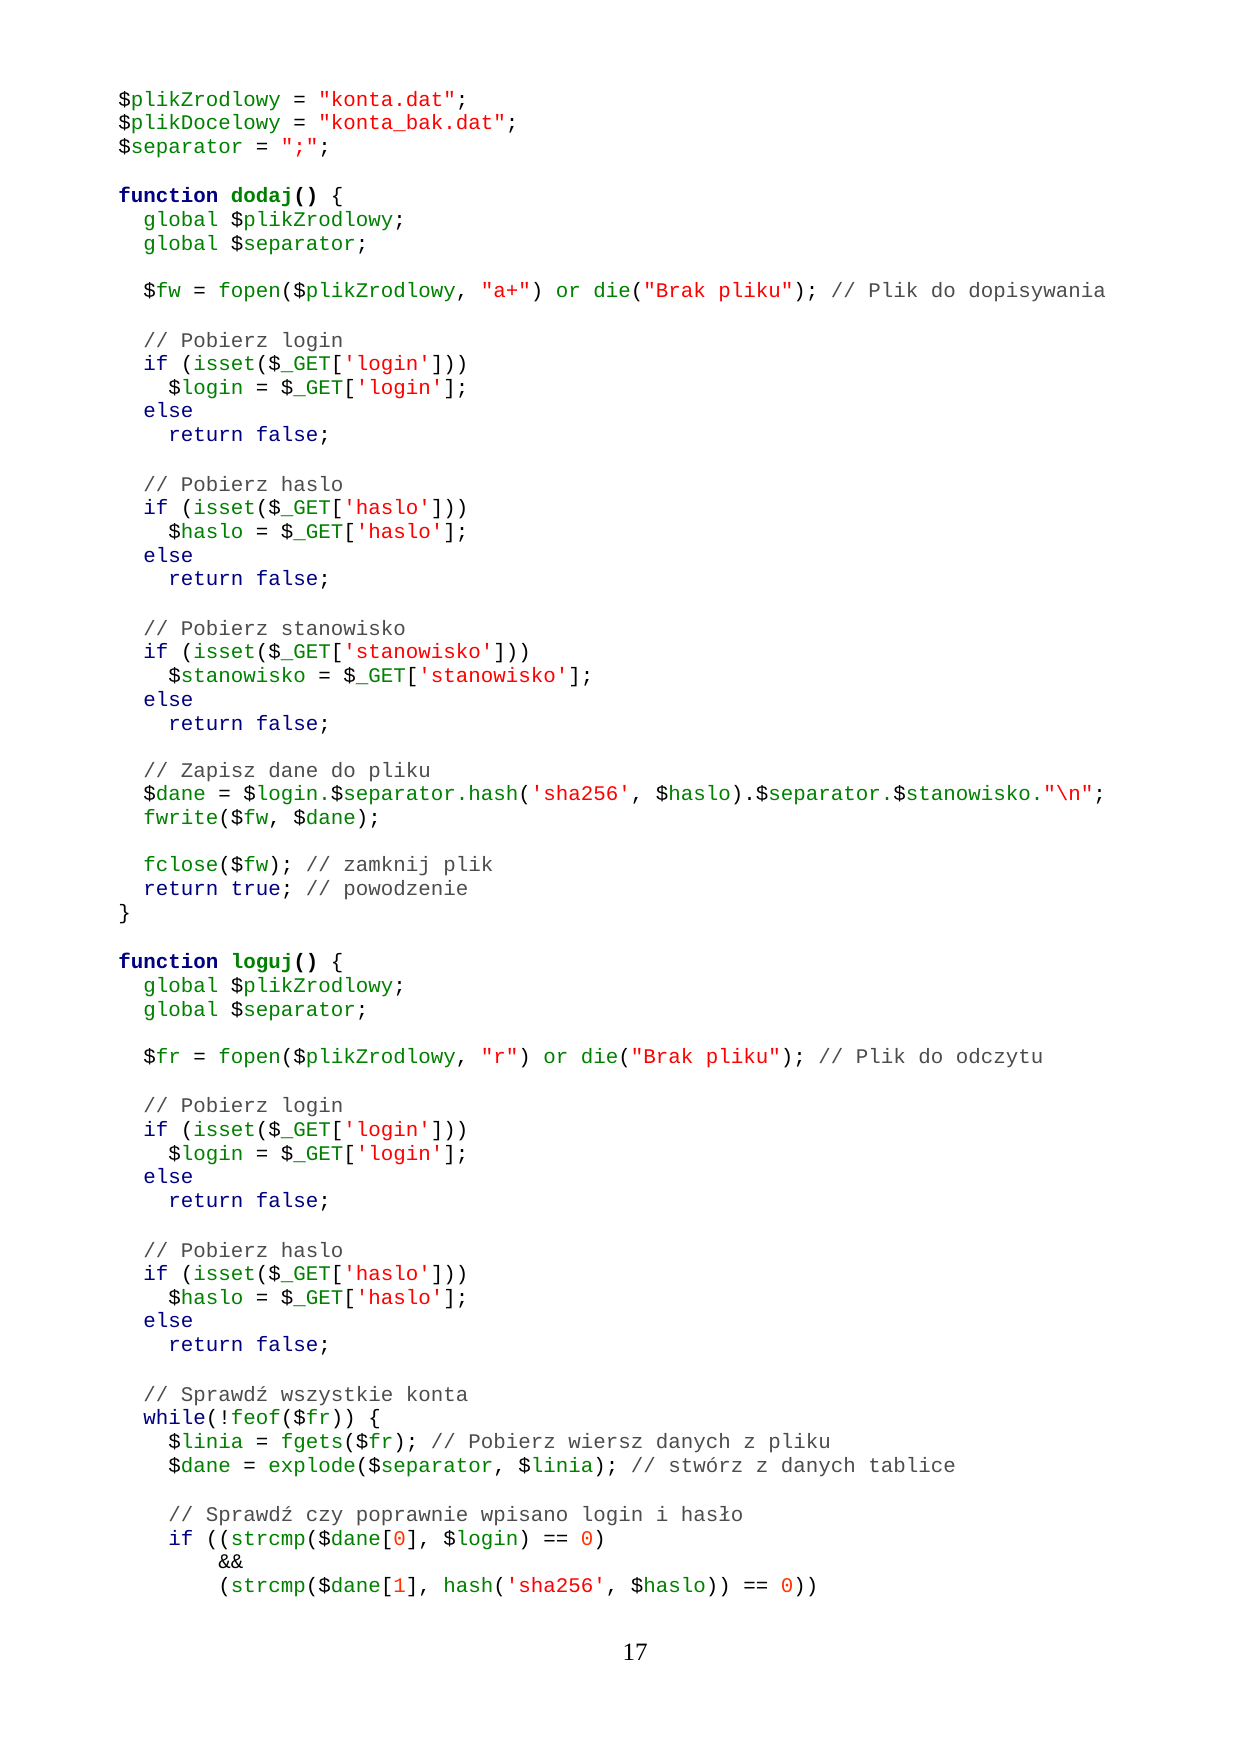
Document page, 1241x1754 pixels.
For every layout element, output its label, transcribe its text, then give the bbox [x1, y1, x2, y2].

text // Pobierz login [118, 1095, 1152, 1119]
text $login = $_GET['login']; [118, 1143, 1152, 1166]
text return true; // powodzenie [118, 878, 1152, 902]
text // Sprawdź wszystkie konta [118, 1384, 1152, 1407]
text global $separator; [118, 998, 1152, 1022]
text $haslo = $_GET['haslo']; [118, 1287, 1152, 1311]
text // Pobierz stanowisko [118, 618, 1152, 642]
text global $separator; [118, 233, 1152, 256]
text $linia = fgets($fr); // Pobierz wiersz danych z pliku [118, 1431, 1152, 1455]
text else [118, 1311, 1152, 1334]
text global $plikZrodlowy; [118, 975, 1152, 998]
text global $plikZrodlowy; [118, 209, 1152, 233]
text return false; [118, 1190, 1152, 1214]
text else [118, 689, 1152, 712]
text if (isset($_GET['login'])) [118, 353, 1152, 377]
text if (isset($_GET['haslo'])) [118, 1263, 1152, 1287]
text } [118, 902, 1152, 925]
text $fw = fopen($plikZrodlowy, "a+") or die("Brak pliku"); // Plik do dopisywania [118, 280, 1152, 304]
text // Pobierz haslo [118, 1239, 1152, 1263]
text while(!feof($fr)) { [118, 1407, 1152, 1431]
text else [118, 545, 1152, 568]
text return false; [118, 424, 1152, 448]
text function dodaj() { [118, 185, 1152, 209]
text $plikZrodlowy = "konta.dat"; [118, 88, 1152, 112]
text $plikDocelowy = "konta_bak.dat"; [118, 112, 1152, 136]
text $stanowisko = $_GET['stanowisko']; [118, 665, 1152, 689]
text && [118, 1552, 1152, 1575]
text return false; [118, 568, 1152, 592]
text $separator = ";"; [118, 136, 1152, 159]
text else [118, 1166, 1152, 1190]
text // Pobierz haslo [118, 474, 1152, 497]
text $dane = $login.$separator.hash('sha256', $haslo).$separator.$stanowisko."\n"; [118, 783, 1152, 807]
text (strcmp($dane[1], hash('sha256', $haslo)) == 0)) [118, 1575, 1152, 1599]
text $dane = explode($separator, $linia); // stwórz z danych tablice [118, 1455, 1152, 1478]
text return false; [118, 712, 1152, 736]
text if ((strcmp($dane[0], $login) == 0) [118, 1528, 1152, 1552]
text fclose($fw); // zamknij plik [118, 854, 1152, 878]
text // Zapisz dane do pliku [118, 760, 1152, 783]
text $haslo = $_GET['haslo']; [118, 521, 1152, 545]
text else [118, 401, 1152, 424]
text // Sprawdź czy poprawnie wpisano login i hasło [118, 1504, 1152, 1528]
text if (isset($_GET['haslo'])) [118, 497, 1152, 521]
text $login = $_GET['login']; [118, 377, 1152, 401]
text if (isset($_GET['login'])) [118, 1119, 1152, 1143]
text function loguj() { [118, 951, 1152, 975]
text fwrite($fw, $dane); [118, 807, 1152, 831]
text return false; [118, 1334, 1152, 1358]
text $fr = fopen($plikZrodlowy, "r") or die("Brak pliku"); // Plik do odczytu [118, 1046, 1152, 1069]
text // Pobierz login [118, 329, 1152, 353]
text if (isset($_GET['stanowisko'])) [118, 642, 1152, 665]
